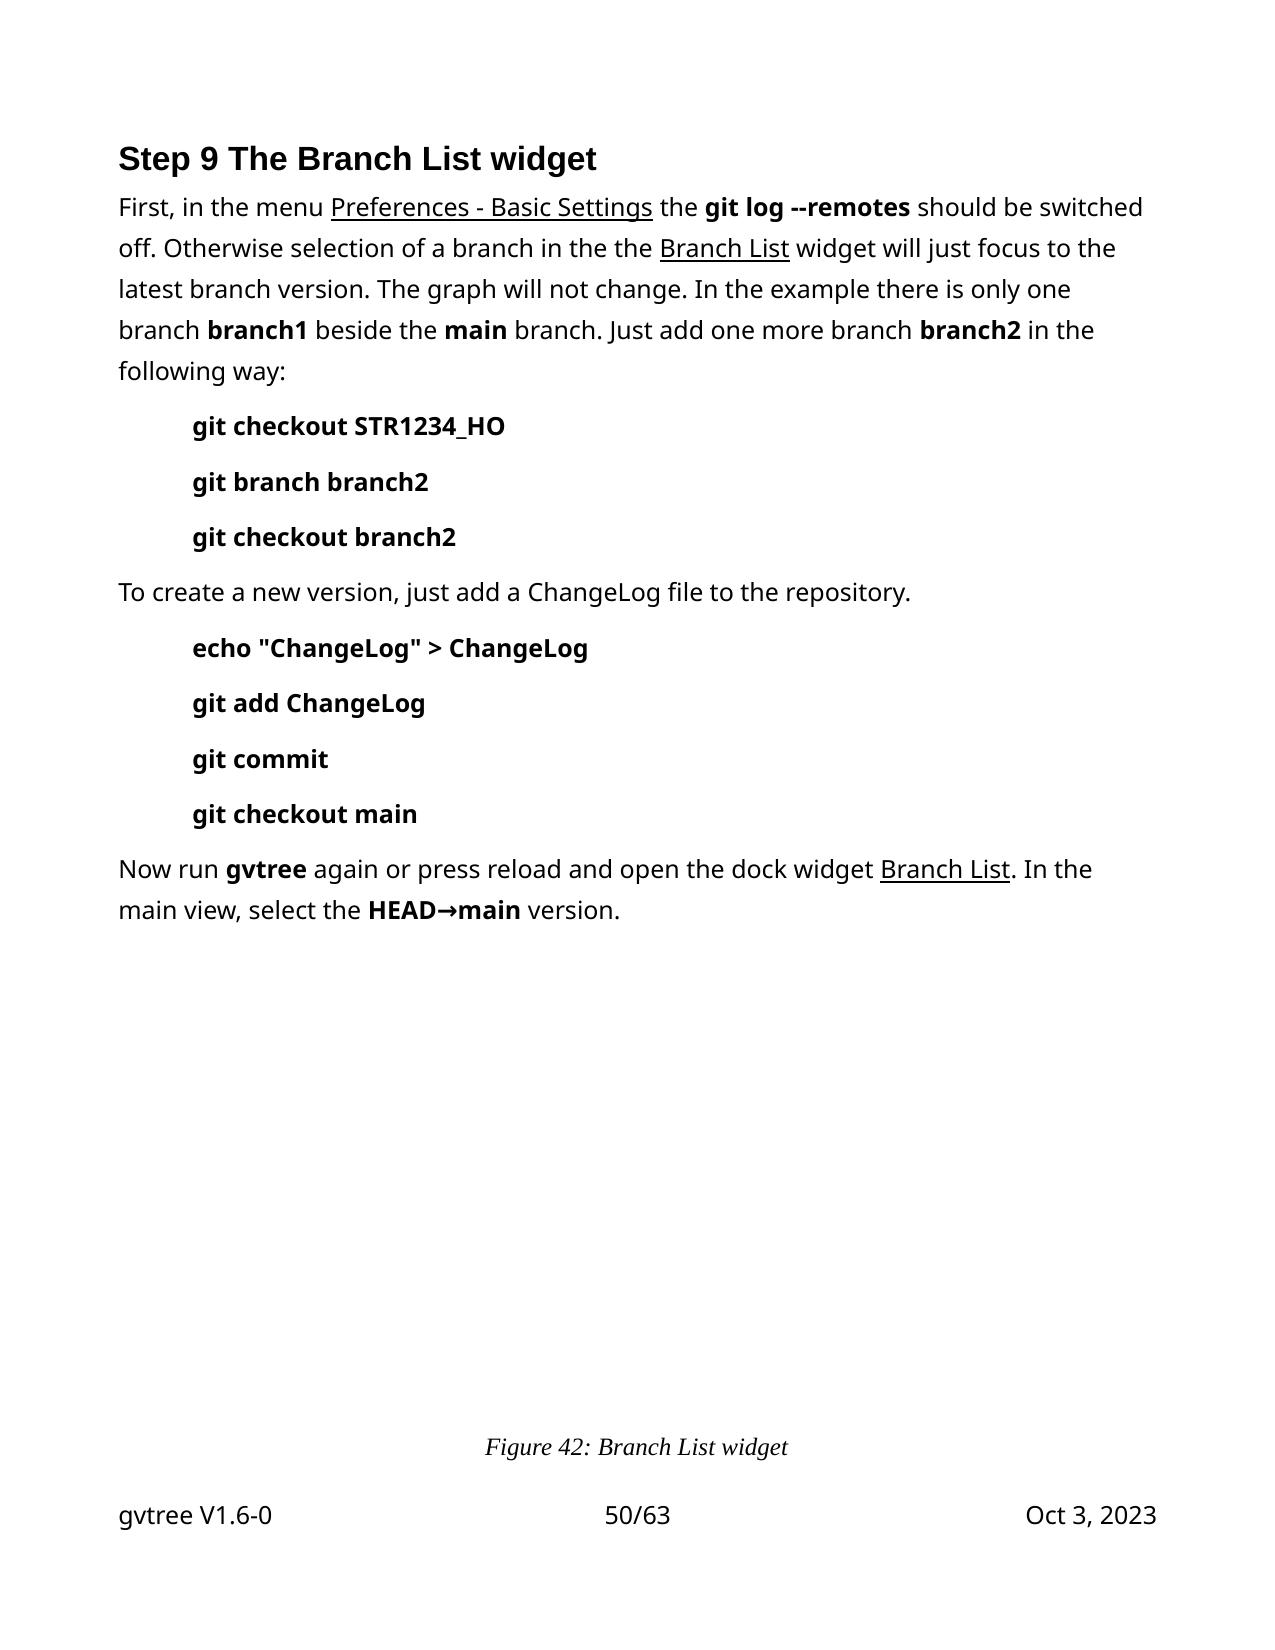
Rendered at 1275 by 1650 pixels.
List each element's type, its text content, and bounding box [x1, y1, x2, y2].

text git checkout STR1234_HO [118, 409, 1157, 443]
text git checkout main [118, 797, 1157, 831]
text git branch branch2 [118, 464, 1157, 498]
text git commit [118, 741, 1157, 775]
text git checkout branch2 [118, 520, 1157, 554]
text First, in the menu Preferences - Basic Settings the git log --remotes should be switched off. Otherwise selection of a branch in the the Branch List widget will just focus to the latest branch version. The graph will not change. In the example there is only one branch branch1 beside the main branch. Just add one more branch branch2 in the following way: [118, 190, 1157, 387]
text Figure 42: Branch List widget [347, 961, 928, 1461]
subtitle Step 9 The Branch List widget [118, 139, 1157, 178]
text To create a new version, just add a ChangeLog file to the repository. [118, 575, 1157, 609]
text git add ChangeLog [118, 686, 1157, 720]
text echo "ChangeLog" > ChangeLog [118, 631, 1157, 664]
text Now run gvtree again or press reload and open the dock widget Branch List. In the main view, select the HEAD→main version. [118, 852, 1157, 927]
